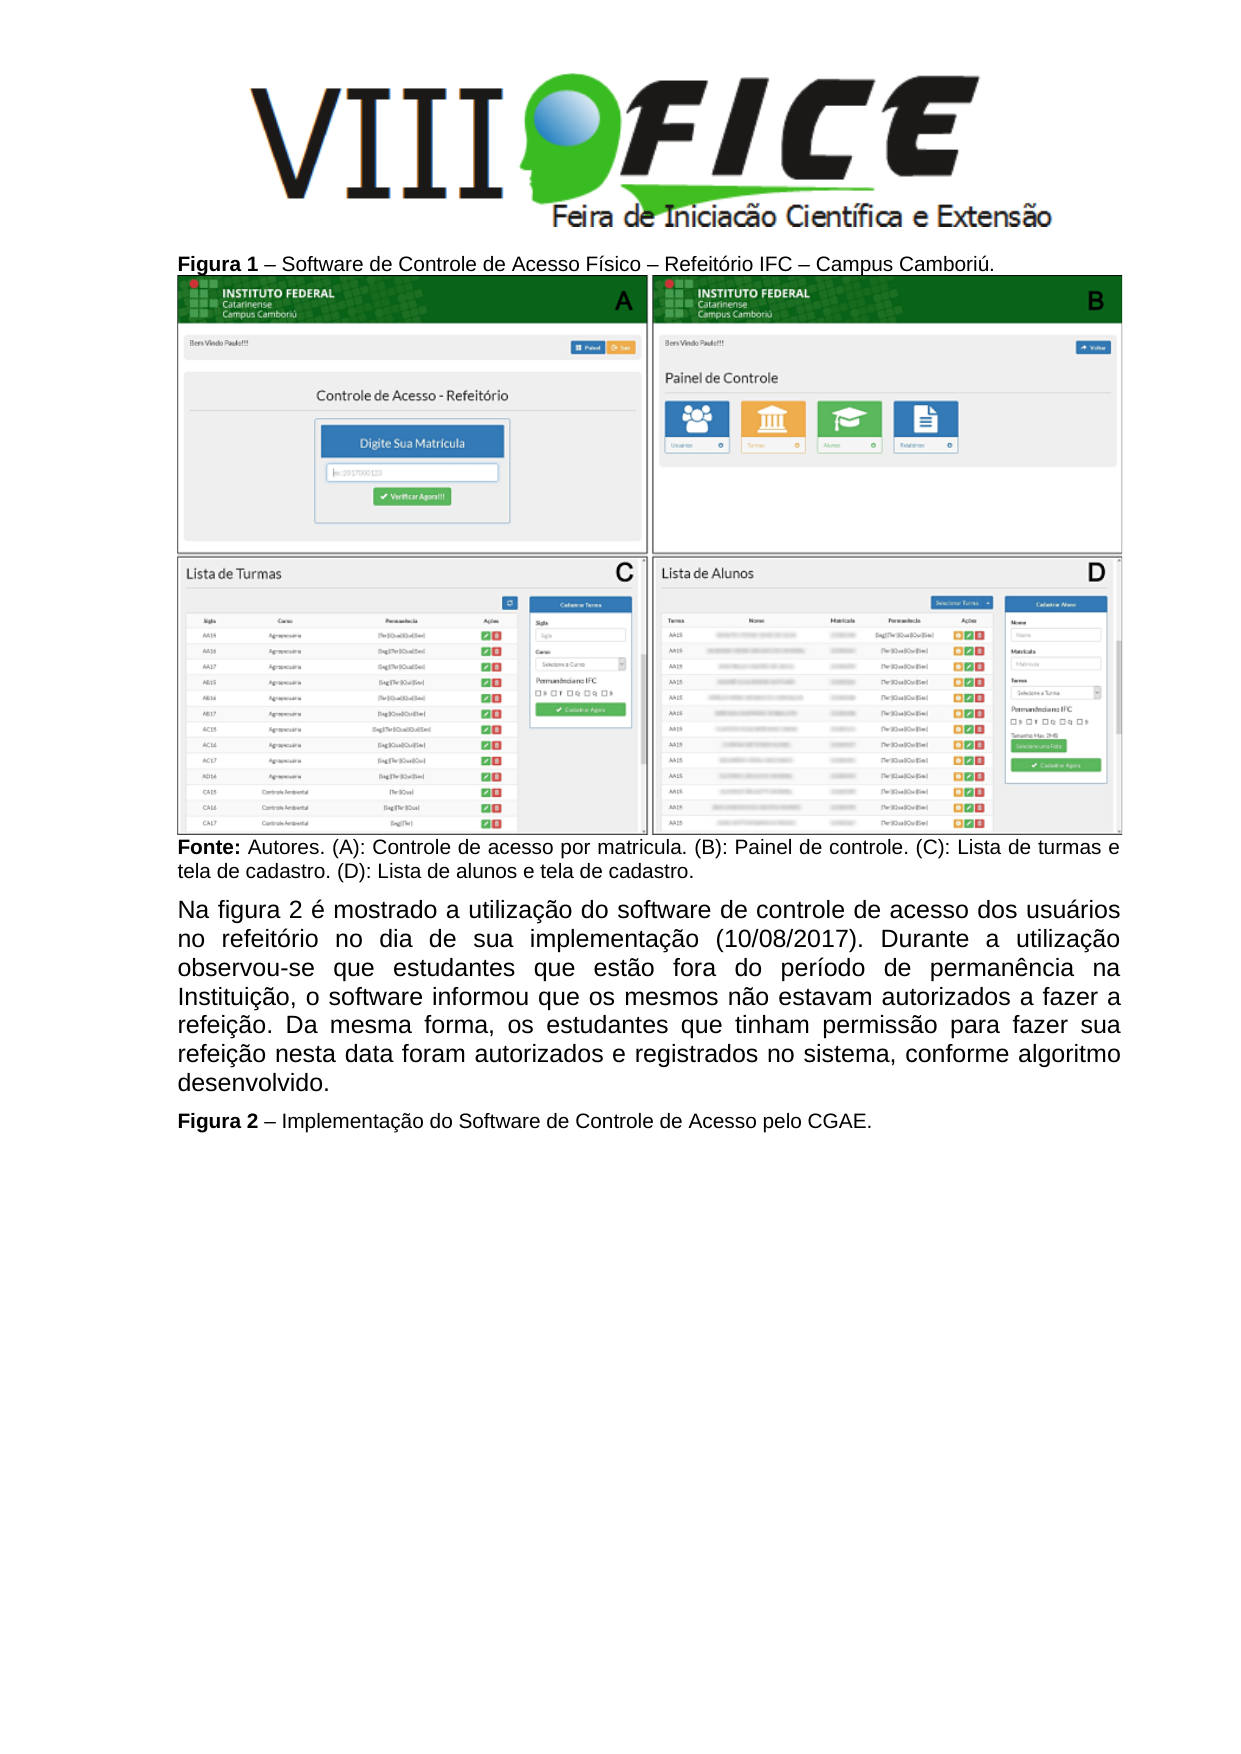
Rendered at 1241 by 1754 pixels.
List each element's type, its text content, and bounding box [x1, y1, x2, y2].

text Na figura 2 é mostrado a utilização do software de controle de acesso dos usuários no refeitório no dia de sua implementação (10/08/2017). Durante a utilização observou-se que estudantes que estão fora do período de permanência na Instituição, o software informou que os mesmos não estavam autorizados a fazer a refeição. Da mesma forma, os estudantes que tinham permissão para fazer sua refeição nesta data foram autorizados e registrados no sistema, conforme algoritmo desenvolvido. [177, 895, 1122, 1097]
picture [239, 73, 1060, 227]
text Fonte: Autores. (A): Controle de acesso por matricula. (B): Painel de controle. (C): Lista de turmas e tela de cadastro. (D): Lista de alunos e tela de cadastro. [177, 835, 1122, 883]
picture [177, 275, 1123, 835]
text Figura 1 – Software de Controle de Acesso Físico – Refeitório IFC – Campus Camboriú. [177, 252, 1122, 275]
text Figura 2 – Implementação do Software de Controle de Acesso pelo CGAE. [177, 1109, 1122, 1133]
